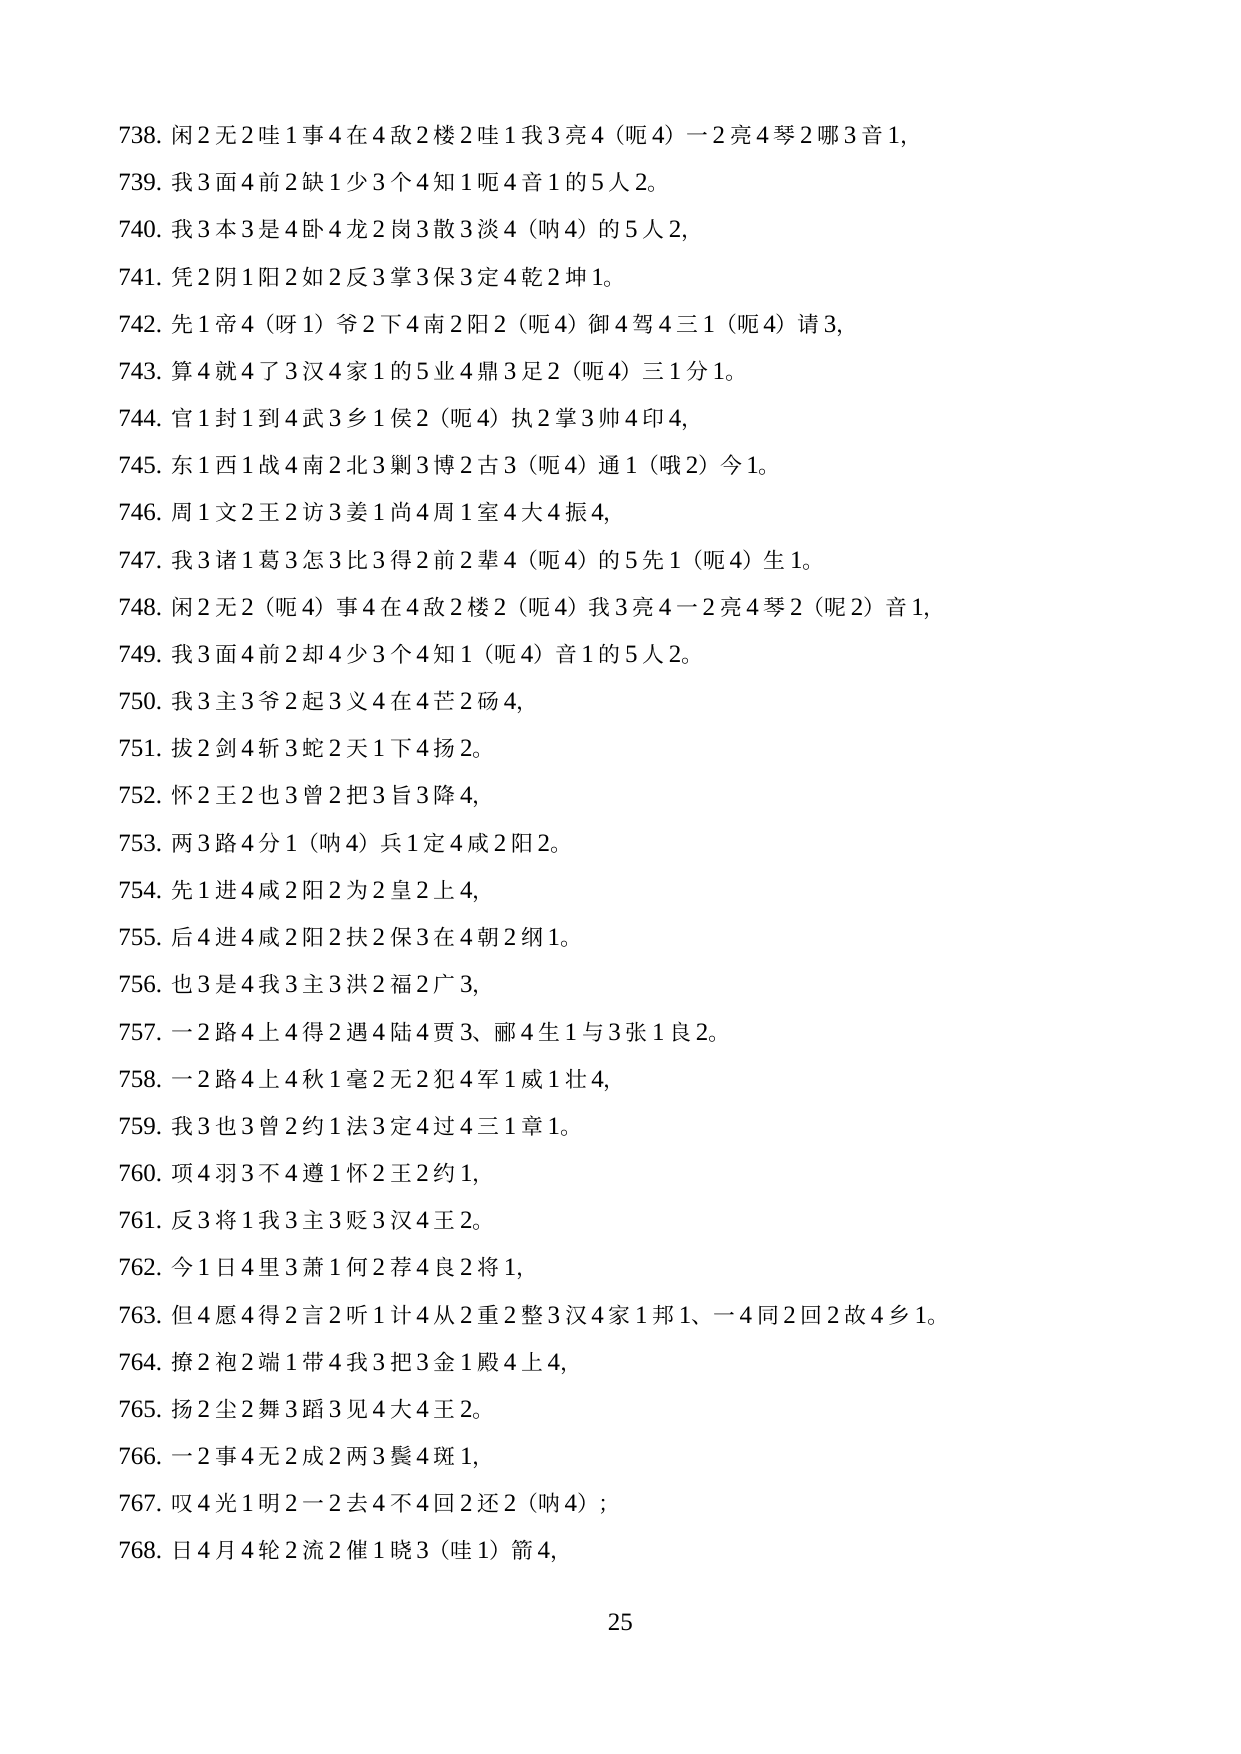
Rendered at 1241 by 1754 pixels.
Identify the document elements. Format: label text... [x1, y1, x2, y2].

text 754. 先1进4咸2阳2为2皇2上4， [118, 873, 1122, 904]
text 742. 先1帝4（呀1）爷2下4南2阳2（呃4）御4驾4三1（呃4）请3， [118, 307, 1122, 338]
text 763. 但4愿4得2言2听1计4从2重2整3汉4家1邦1、一4同2回2故4乡1。 [118, 1298, 1122, 1329]
text 749. 我3面4前2却4少3个4知1（呃4）音1的5人2。 [118, 637, 1122, 669]
text 761. 反3将1我3主3贬3汉4王2。 [118, 1203, 1122, 1235]
text 755. 后4进4咸2阳2扶2保3在4朝2纲1。 [118, 920, 1122, 952]
text 767. 叹4光1明2一2去4不4回2还2（呐4）； [118, 1487, 1122, 1518]
text 765. 扬2尘2舞3蹈3见4大4王2。 [118, 1392, 1122, 1424]
text 750. 我3主3爷2起3义4在4芒2砀4， [118, 684, 1122, 716]
text 768. 日4月4轮2流2催1晓3（哇1）箭4， [118, 1534, 1122, 1565]
text 752. 怀2王2也3曾2把3旨3降4， [118, 779, 1122, 810]
text 743. 算4就4了3汉4家1的5业4鼎3足2（呃4）三1分1。 [118, 354, 1122, 386]
text 741. 凭2阴1阳2如2反3掌3保3定4乾2坤1。 [118, 260, 1122, 291]
text 747. 我3诸1葛3怎3比3得2前2辈4（呃4）的5先1（呃4）生1。 [118, 543, 1122, 574]
text 760. 项4羽3不4遵1怀2王2约1， [118, 1156, 1122, 1188]
text 762. 今1日4里3萧1何2荐4良2将1， [118, 1251, 1122, 1282]
text 746. 周1文2王2访3姜1尚4周1室4大4振4， [118, 496, 1122, 527]
text 738. 闲2无2哇1事4在4敌2楼2哇1我3亮4（呃4）一2亮4琴2哪3音1， [118, 118, 1122, 149]
text 759. 我3也3曾2约1法3定4过4三1章1。 [118, 1109, 1122, 1141]
text 758. 一2路4上4秋1毫2无2犯4军1威1壮4， [118, 1062, 1122, 1093]
text 751. 拔2剑4斩3蛇2天1下4扬2。 [118, 732, 1122, 763]
text 740. 我3本3是4卧4龙2岗3散3淡4（呐4）的5人2， [118, 212, 1122, 244]
text 756. 也3是4我3主3洪2福2广3， [118, 967, 1122, 999]
text 753. 两3路4分1（呐4）兵1定4咸2阳2。 [118, 826, 1122, 857]
text 745. 东1西1战4南2北3剿3博2古3（呃4）通1（哦2）今1。 [118, 448, 1122, 480]
text 748. 闲2无2（呃4）事4在4敌2楼2（呃4）我3亮4一2亮4琴2（呢2）音1， [118, 590, 1122, 621]
text 744. 官1封1到4武3乡1侯2（呃4）执2掌3帅4印4， [118, 401, 1122, 433]
text 766. 一2事4无2成2两3鬓4斑1， [118, 1439, 1122, 1471]
text 757. 一2路4上4得2遇4陆4贾3、郦4生1与3张1良2。 [118, 1015, 1122, 1046]
text 739. 我3面4前2缺1少3个4知1呃4音1的5人2。 [118, 165, 1122, 197]
text 764. 撩2袍2端1带4我3把3金1殿4上4， [118, 1345, 1122, 1376]
